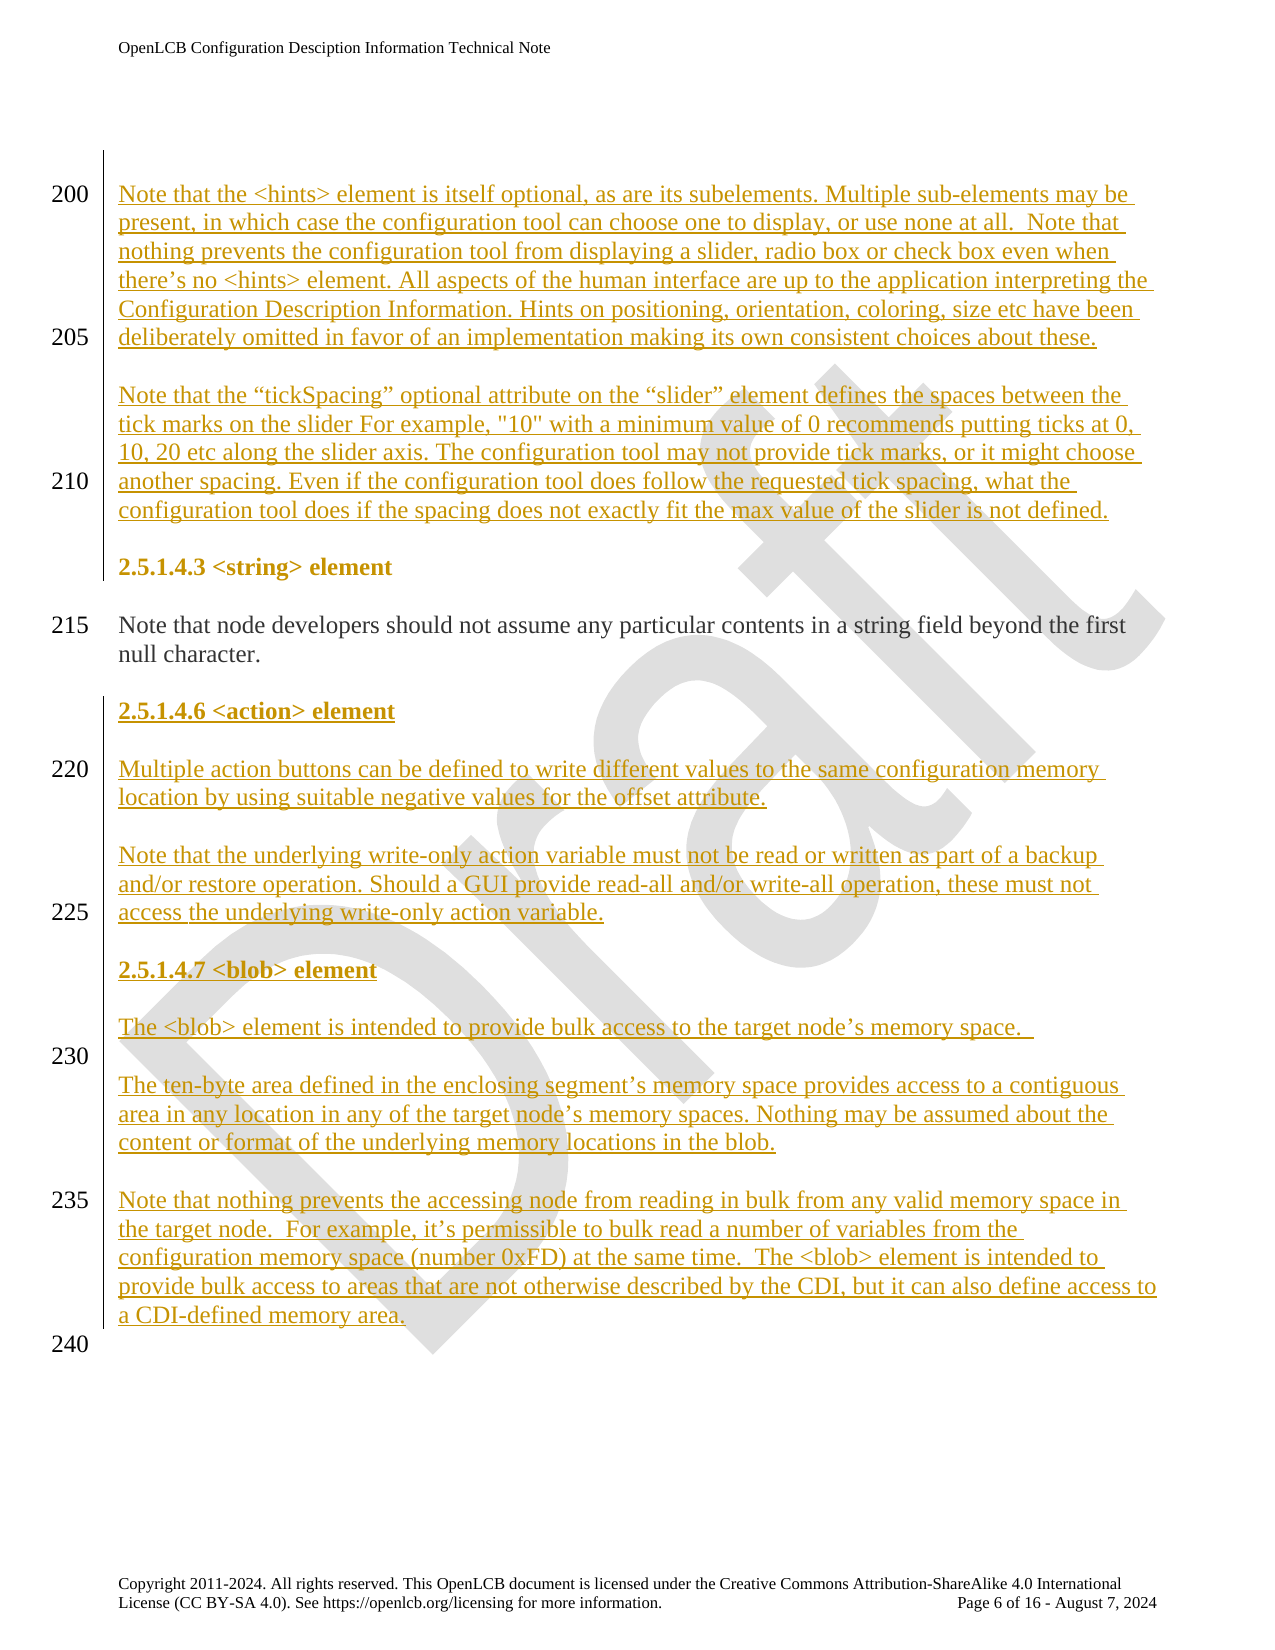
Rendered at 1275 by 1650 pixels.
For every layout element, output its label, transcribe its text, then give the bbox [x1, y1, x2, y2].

text Note that the underlying write-only action variable must not be read or written as part of a backup and/or restore operation. Should a GUI provide read-all and/or write-all operation, these must not access the underlying write-only action variable. [868, 840, 1157, 926]
text Multiple action buttons can be defined to write different values to the same configuration memory location by using suitable negative values for the offset attribute. [859, 754, 999, 779]
text Note that the underlying write-only action variable must not be read or written as part of a backup and/or restore operation. Should a GUI provide read-all and/or write-all operation, these must not access the underlying write-only action variable. [118, 840, 464, 865]
text [1025, 552, 1157, 581]
text Note that nothing prevents the accessing node from reading in bulk from any valid memory space in the target node. For example, it’s permissible to bulk read a number of variables from the configuration memory space (number 0xFD) at the same time. The <blob> element is intended to provide bulk access to areas that are not otherwise described by the CDI, but it can also define access to a CDI-defined memory area. [460, 1298, 1157, 1329]
text Note that the “tickSpacing” optional attribute on the “slider” element defines the spaces between the tick marks on the slider For example, "10" with a minimum value of 0 recommends putting ticks at 0, 10, 20 etc along the slider axis. The configuration tool may not provide tick marks, or it might choose another spacing. Even if the configuration tool does follow the requested tick spacing, what the configuration tool does if the spacing does not exactly fit the max value of the slider is not defined. [118, 493, 740, 520]
text Note that the “tickSpacing” optional attribute on the “slider” element defines the spaces between the tick marks on the slider For example, "10" with a minimum value of 0 recommends putting ticks at 0, 10, 20 etc along the slider axis. The configuration tool may not provide tick marks, or it might choose another spacing. Even if the configuration tool does follow the requested tick spacing, what the configuration tool does if the spacing does not exactly fit the max value of the slider is not defined. [118, 435, 702, 462]
text The <blob> element is intended to provide bulk access to the target node’s memory space. [508, 1012, 615, 1037]
text The ten-byte area defined in the enclosing segment’s memory space provides access to a contiguous area in any location in any of the target node’s memory spaces. Nothing may be assumed about the content or format of the underlying memory locations in the blob. [558, 1070, 1157, 1156]
text Multiple action buttons can be defined to write different values to the same configuration memory location by using suitable negative values for the offset attribute. [118, 780, 516, 807]
text Note that node developers should not assume any particular contents in a string field beyond the first null character. [895, 610, 1085, 667]
text [837, 552, 989, 581]
text 2.5.1.4.7 <blob> element [118, 955, 204, 980]
text 2.5.1.4.7 <blob> element [247, 955, 406, 984]
text The <blob> element is intended to provide bulk access to the target node’s memory space. [655, 1012, 1157, 1041]
text Note that the underlying write-only action variable must not be read or written as part of a backup and/or restore operation. Should a GUI provide read-all and/or write-all operation, these must not access the underlying write-only action variable. [548, 895, 721, 926]
text The ten-byte area defined in the enclosing segment’s memory space provides access to a contiguous area in any location in any of the target node’s memory spaces. Nothing may be assumed about the content or format of the underlying memory locations in the blob. [215, 1070, 504, 1095]
text 2.5.1.4.7 <blob> element [450, 955, 562, 984]
text The <blob> element is intended to provide bulk access to the target node’s memory space. [193, 1012, 465, 1037]
text Note that the <hints> element is itself optional, as are its subelements. Multiple sub-elements may be present, in which case the configuration tool can choose one to display, or use none at all. Note that nothing prevents the configuration tool from displaying a slider, radio box or check box even when there’s no <hints> element. All aspects of the human interface are up to the application interpreting the Configuration Description Information. Hints on positioning, orientation, coloring, size etc have been deliberately omitted in favor of an implementation making its own consistent choices about these. [118, 179, 1157, 351]
text Note that the underlying write-only action variable must not be read or written as part of a backup and/or restore operation. Should a GUI provide read-all and/or write-all operation, these must not access the underlying write-only action variable. [118, 895, 500, 922]
text Note that nothing prevents the accessing node from reading in bulk from any valid memory space in the target node. For example, it’s permissible to bulk read a number of variables from the configuration memory space (number 0xFD) at the same time. The <blob> element is intended to provide bulk access to areas that are not otherwise described by the CDI, but it can also define access to a CDI-defined memory area. [493, 1185, 1157, 1296]
text Multiple action buttons can be defined to write different values to the same configuration memory location by using suitable negative values for the offset attribute. [885, 754, 1157, 811]
text Note that node developers should not assume any particular contents in a string field beyond the first null character. [118, 610, 887, 667]
text Note that the “tickSpacing” optional attribute on the “slider” element defines the spaces between the tick marks on the slider For example, "10" with a minimum value of 0 recommends putting ticks at 0, 10, 20 etc along the slider axis. The configuration tool may not provide tick marks, or it might choose another spacing. Even if the configuration tool does follow the requested tick spacing, what the configuration tool does if the spacing does not exactly fit the max value of the slider is not defined. [853, 380, 1157, 524]
text 2.5.1.4.6 <action> element [118, 696, 606, 725]
text 2.5.1.4.3 <string> element [118, 552, 752, 581]
text The ten-byte area defined in the enclosing segment’s memory space provides access to a contiguous area in any location in any of the target node’s memory spaces. Nothing may be assumed about the content or format of the underlying memory locations in the blob. [270, 1125, 518, 1152]
text [801, 696, 945, 725]
text Note that the “tickSpacing” optional attribute on the “slider” element defines the spaces between the tick marks on the slider For example, "10" with a minimum value of 0 recommends putting ticks at 0, 10, 20 etc along the slider axis. The configuration tool may not provide tick marks, or it might choose another spacing. Even if the configuration tool does follow the requested tick spacing, what the configuration tool does if the spacing does not exactly fit the max value of the slider is not defined. [118, 464, 715, 491]
text Note that the “tickSpacing” optional attribute on the “slider” element defines the spaces between the tick marks on the slider For example, "10" with a minimum value of 0 recommends putting ticks at 0, 10, 20 etc along the slider axis. The configuration tool may not provide tick marks, or it might choose another spacing. Even if the configuration tool does follow the requested tick spacing, what the configuration tool does if the spacing does not exactly fit the max value of the slider is not defined. [118, 406, 720, 434]
text The ten-byte area defined in the enclosing segment’s memory space provides access to a contiguous area in any location in any of the target node’s memory spaces. Nothing may be assumed about the content or format of the underlying memory locations in the blob. [241, 1096, 514, 1124]
text Note that the underlying write-only action variable must not be read or written as part of a backup and/or restore operation. Should a GUI provide read-all and/or write-all operation, these must not access the underlying write-only action variable. [118, 866, 471, 894]
text Note that the “tickSpacing” optional attribute on the “slider” element defines the spaces between the tick marks on the slider For example, "10" with a minimum value of 0 recommends putting ticks at 0, 10, 20 etc along the slider axis. The configuration tool may not provide tick marks, or it might choose another spacing. Even if the configuration tool does follow the requested tick spacing, what the configuration tool does if the spacing does not exactly fit the max value of the slider is not defined. [118, 380, 828, 405]
text [981, 696, 1157, 725]
text [642, 696, 765, 725]
text 2.5.1.4.7 <blob> element [598, 955, 1157, 984]
text Multiple action buttons can be defined to write different values to the same configuration memory location by using suitable negative values for the offset attribute. [118, 754, 601, 779]
